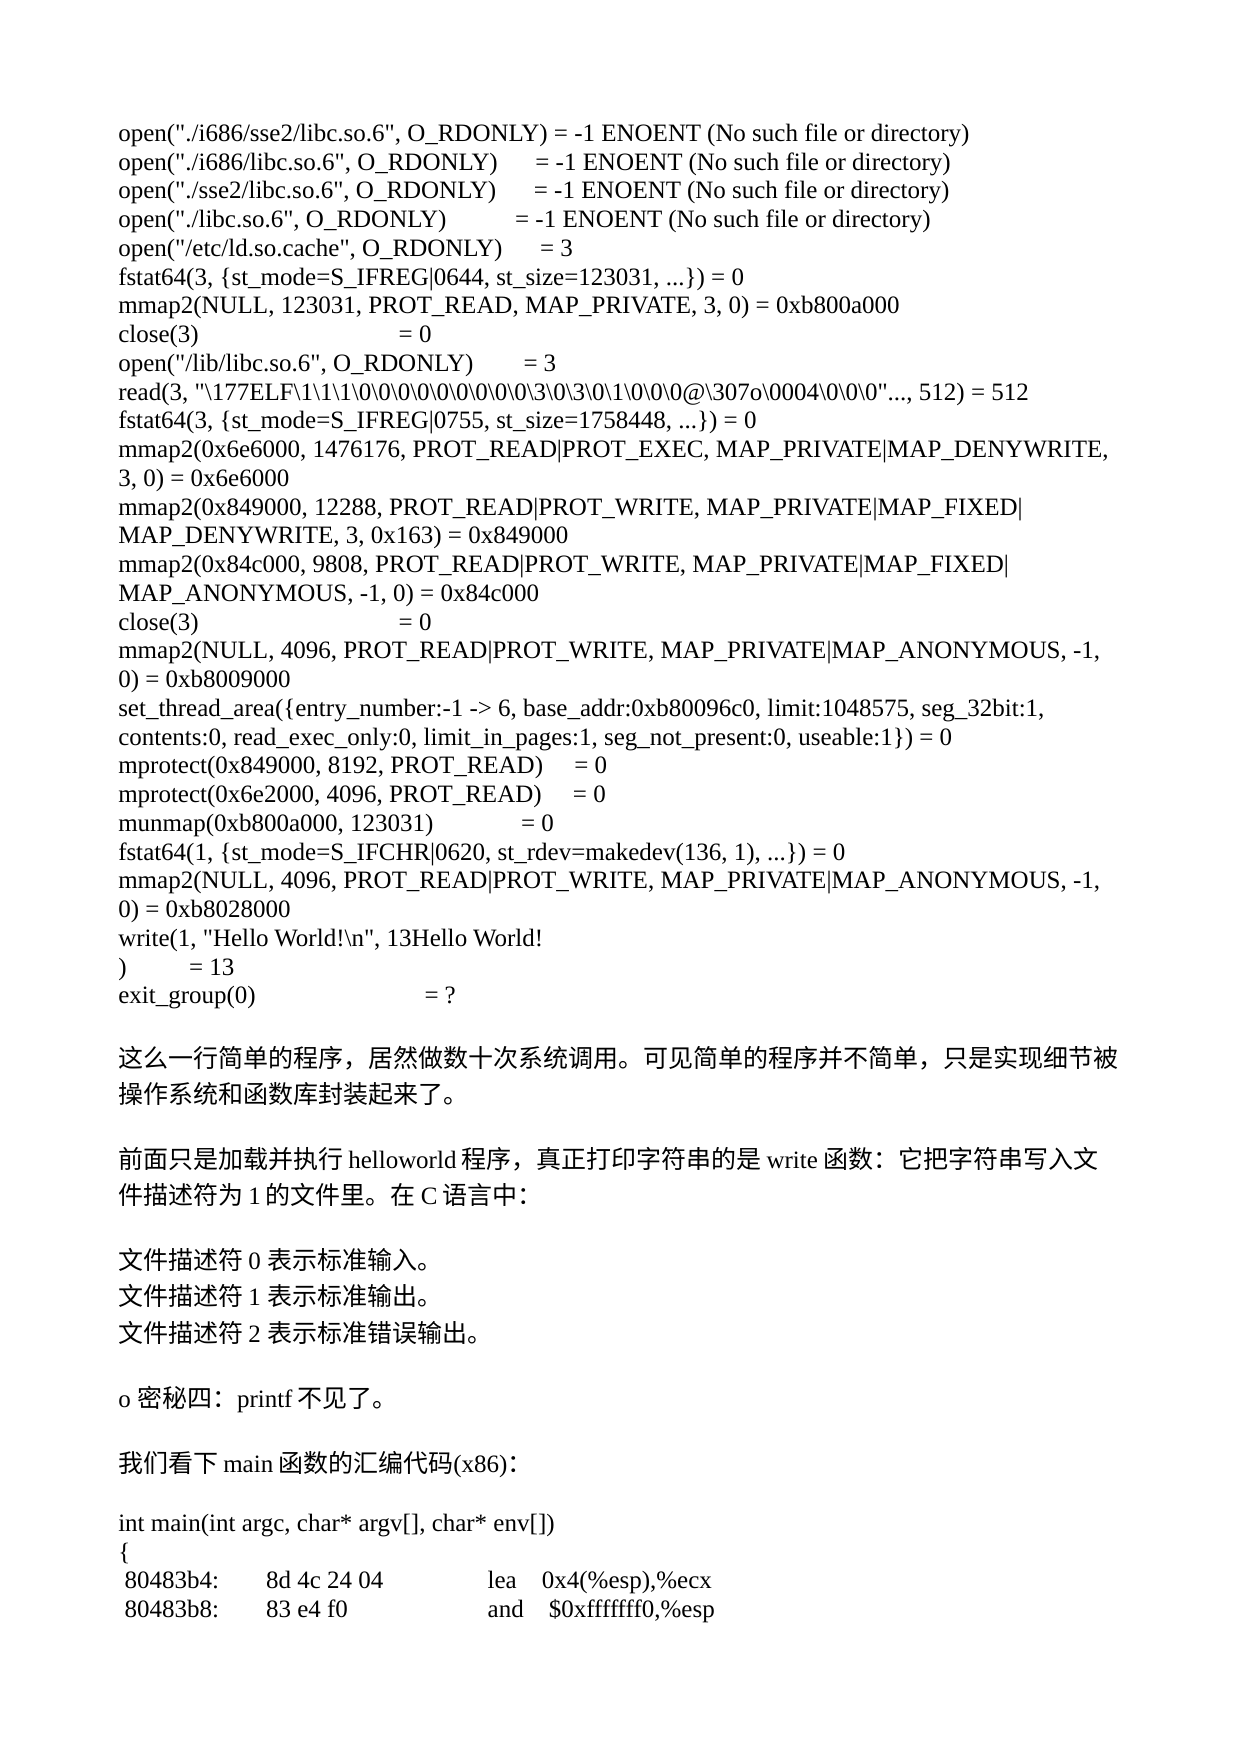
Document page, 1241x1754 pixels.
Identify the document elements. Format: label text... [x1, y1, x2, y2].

text fstat64(3, {st_mode=S_IFREG|0644, st_size=123031, ...}) = 0 [118, 262, 1122, 291]
text fstat64(3, {st_mode=S_IFREG|0755, st_size=1758448, ...}) = 0 [118, 406, 1122, 434]
text write(1, "Hello World!\n", 13Hello World! [118, 923, 1122, 952]
text 这么一行简单的程序，居然做数十次系统调用。可见简单的程序并不简单，只是实现细节被操作系统和函数库封装起来了。 [118, 1038, 1122, 1111]
text mprotect(0x849000, 8192, PROT_READ) = 0 [118, 751, 1122, 779]
text mmap2(NULL, 4096, PROT_READ|PROT_WRITE, MAP_PRIVATE|MAP_ANONYMOUS, -1, 0) = 0xb8028000 [118, 866, 1122, 923]
text 文件描述符1 表示标准输出。 [118, 1277, 1122, 1313]
text open("./sse2/libc.so.6", O_RDONLY) = -1 ENOENT (No such file or directory) [118, 176, 1122, 204]
text mmap2(0x84c000, 9808, PROT_READ|PROT_WRITE, MAP_PRIVATE|MAP_FIXED|MAP_ANONYMOUS, -1, 0) = 0x84c000 [118, 549, 1122, 607]
text open("/etc/ld.so.cache", O_RDONLY) = 3 [118, 233, 1122, 262]
text read(3, "\177ELF\1\1\1\0\0\0\0\0\0\0\0\0\3\0\3\0\1\0\0\0@\307o\0004\0\0\0"..., 512) = 512 [118, 377, 1122, 406]
text mprotect(0x6e2000, 4096, PROT_READ) = 0 [118, 779, 1122, 808]
text 80483b8: 83 e4 f0 and $0xfffffff0,%esp [118, 1594, 1122, 1623]
text 我们看下main函数的汇编代码(x86)： [118, 1443, 1122, 1479]
text open("/lib/libc.so.6", O_RDONLY) = 3 [118, 348, 1122, 377]
text fstat64(1, {st_mode=S_IFCHR|0620, st_rdev=makedev(136, 1), ...}) = 0 [118, 837, 1122, 866]
text int main(int argc, char* argv[], char* env[]) [118, 1508, 1122, 1537]
text close(3) = 0 [118, 607, 1122, 636]
text mmap2(NULL, 4096, PROT_READ|PROT_WRITE, MAP_PRIVATE|MAP_ANONYMOUS, -1, 0) = 0xb8009000 [118, 636, 1122, 693]
text 80483b4: 8d 4c 24 04 lea 0x4(%esp),%ecx [118, 1566, 1122, 1594]
text { [118, 1537, 1122, 1566]
text mmap2(0x6e6000, 1476176, PROT_READ|PROT_EXEC, MAP_PRIVATE|MAP_DENYWRITE, 3, 0) = 0x6e6000 [118, 434, 1122, 492]
text close(3) = 0 [118, 319, 1122, 348]
text o 密秘四：printf不见了。 [118, 1378, 1122, 1414]
text exit_group(0) = ? [118, 981, 1122, 1009]
text mmap2(0x849000, 12288, PROT_READ|PROT_WRITE, MAP_PRIVATE|MAP_FIXED|MAP_DENYWRITE, 3, 0x163) = 0x849000 [118, 492, 1122, 549]
text mmap2(NULL, 123031, PROT_READ, MAP_PRIVATE, 3, 0) = 0xb800a000 [118, 291, 1122, 319]
text ) = 13 [118, 952, 1122, 981]
text open("./libc.so.6", O_RDONLY) = -1 ENOENT (No such file or directory) [118, 204, 1122, 233]
text set_thread_area({entry_number:-1 -> 6, base_addr:0xb80096c0, limit:1048575, seg_32bit:1, contents:0, read_exec_only:0, limit_in_pages:1, seg_not_present:0, useable:1}) = 0 [118, 693, 1122, 751]
text open("./i686/sse2/libc.so.6", O_RDONLY) = -1 ENOENT (No such file or directory) [118, 118, 1122, 147]
text open("./i686/libc.so.6", O_RDONLY) = -1 ENOENT (No such file or directory) [118, 147, 1122, 176]
text 文件描述符0 表示标准输入。 [118, 1241, 1122, 1277]
text 前面只是加载并执行helloworld程序，真正打印字符串的是write函数：它把字符串写入文件描述符为1的文件里。在C语言中： [118, 1139, 1122, 1212]
text munmap(0xb800a000, 123031) = 0 [118, 808, 1122, 837]
text 文件描述符2 表示标准错误输出。 [118, 1313, 1122, 1349]
